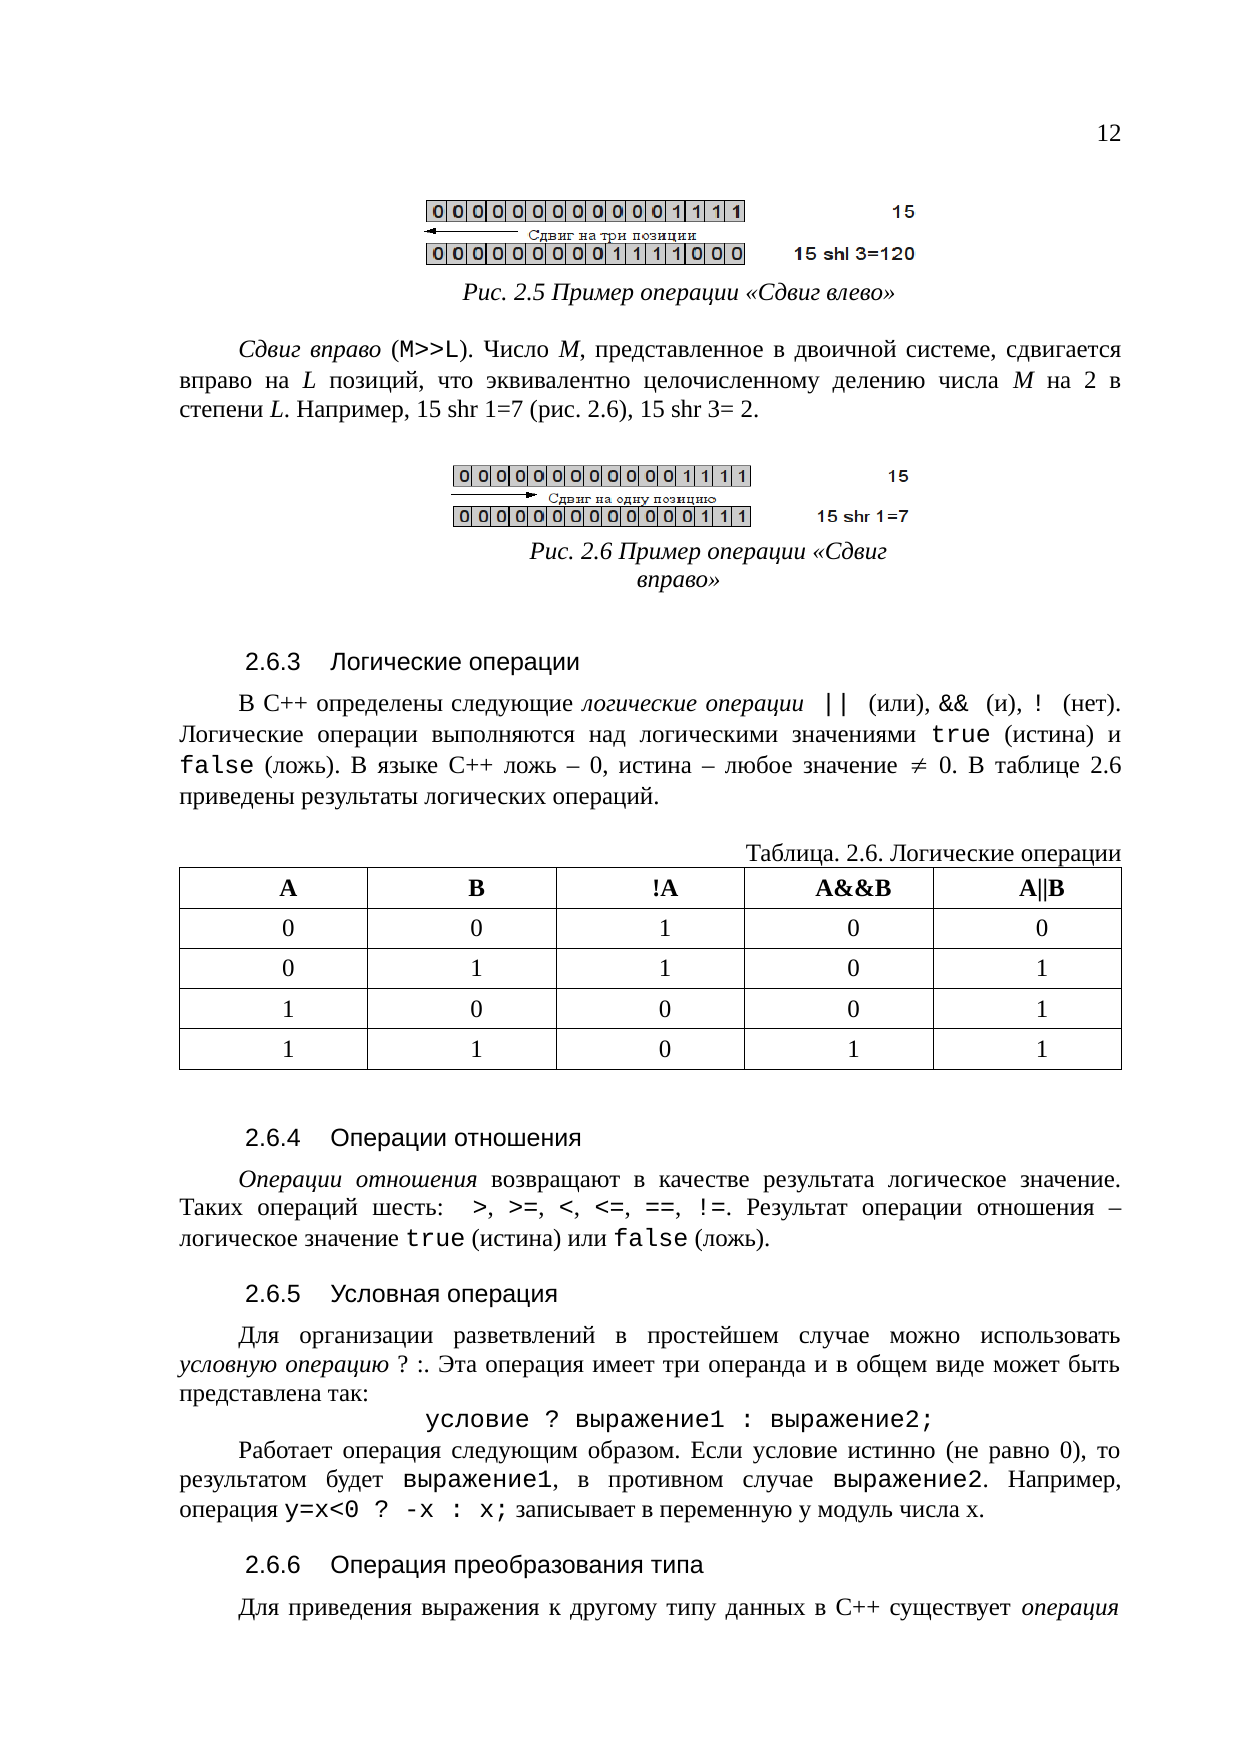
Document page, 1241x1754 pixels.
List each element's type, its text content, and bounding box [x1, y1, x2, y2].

table_cell 1 [934, 1029, 1121, 1069]
table_cell 1 [180, 1029, 367, 1069]
table_cell 0 [368, 909, 556, 948]
table_cell 1 [745, 1029, 933, 1069]
table_header !A [557, 868, 744, 907]
text Работает операция следующим образом. Если условие истинно (не равно 0), то результатом будет выражение1, в противном случае выражение2. Например, операция y=x<0 ? -x : x; записывает в переменную y модуль числа х. [179, 1435, 1121, 1525]
table_cell 1 [180, 989, 367, 1028]
text Для организации разветвлений в простейшем случае можно использовать условную операцию ? :. Эта операция имеет три операнда и в общем виде может быть представлена так: [179, 1320, 1121, 1407]
text Таблица. 2.6. Логические операции [179, 838, 1121, 867]
table_header A||B [934, 868, 1121, 907]
text условие ? выражение1 : выражение2; [179, 1407, 1121, 1435]
table_cell 0 [934, 909, 1121, 948]
table_cell 0 [557, 1029, 744, 1069]
table_cell 0 [745, 909, 933, 948]
table_header A [180, 868, 367, 907]
text В С++ определены следующие логические операции || (или), && (и), ! (нет). Логические операции выполняются над логическими значениями true (истина) и false (ложь). В языке С++ ложь – 0, истина – любое значение  0. В таблице 2.6 приведены результаты логических операций. [179, 688, 1121, 809]
subtitle Условная операция [179, 1279, 1121, 1308]
subtitle Логические операции [179, 647, 1121, 676]
table_cell 1 [368, 949, 556, 988]
picture [403, 177, 957, 277]
table_header B [368, 868, 556, 907]
text Рис. 2.6 Пример операции «Сдвиг вправо» [441, 536, 919, 593]
table_cell 1 [368, 1029, 556, 1069]
table_header A&&B [745, 868, 933, 907]
table_cell 0 [745, 949, 933, 988]
table_cell 0 [557, 989, 744, 1028]
table_cell 1 [557, 909, 744, 948]
table_cell 0 [180, 909, 367, 948]
table_cell 1 [557, 949, 744, 988]
subtitle Операция преобразования типа [179, 1550, 1121, 1579]
table_cell 0 [368, 989, 556, 1028]
text Сдвиг вправо (M>>L). Число M, представленное в двоичной системе, сдвигается вправо на L позиций, что эквивалентно целочисленному делению числа M на 2 в степени L. Например, 15 shr 1=7 (рис. 2.6), 15 shr 3= 2. [179, 334, 1121, 422]
table_cell 1 [934, 989, 1121, 1028]
table_cell 1 [934, 949, 1121, 988]
text Для приведения выражения к другому типу данных в С++ существует операция [179, 1592, 1121, 1620]
table_cell 0 [745, 989, 933, 1028]
text Рис. 2.5 Пример операции «Сдвиг влево» [403, 277, 956, 305]
text Операции отношения возвращают в качестве результата логическое значение. Таких операций шесть: >, >=, <, <=, ==, !=. Результат операции отношения – логическое значение true (истина) или false (ложь). [179, 1164, 1121, 1254]
picture [441, 451, 919, 536]
subtitle Операции отношения [179, 1122, 1121, 1151]
table_cell 0 [180, 949, 367, 988]
